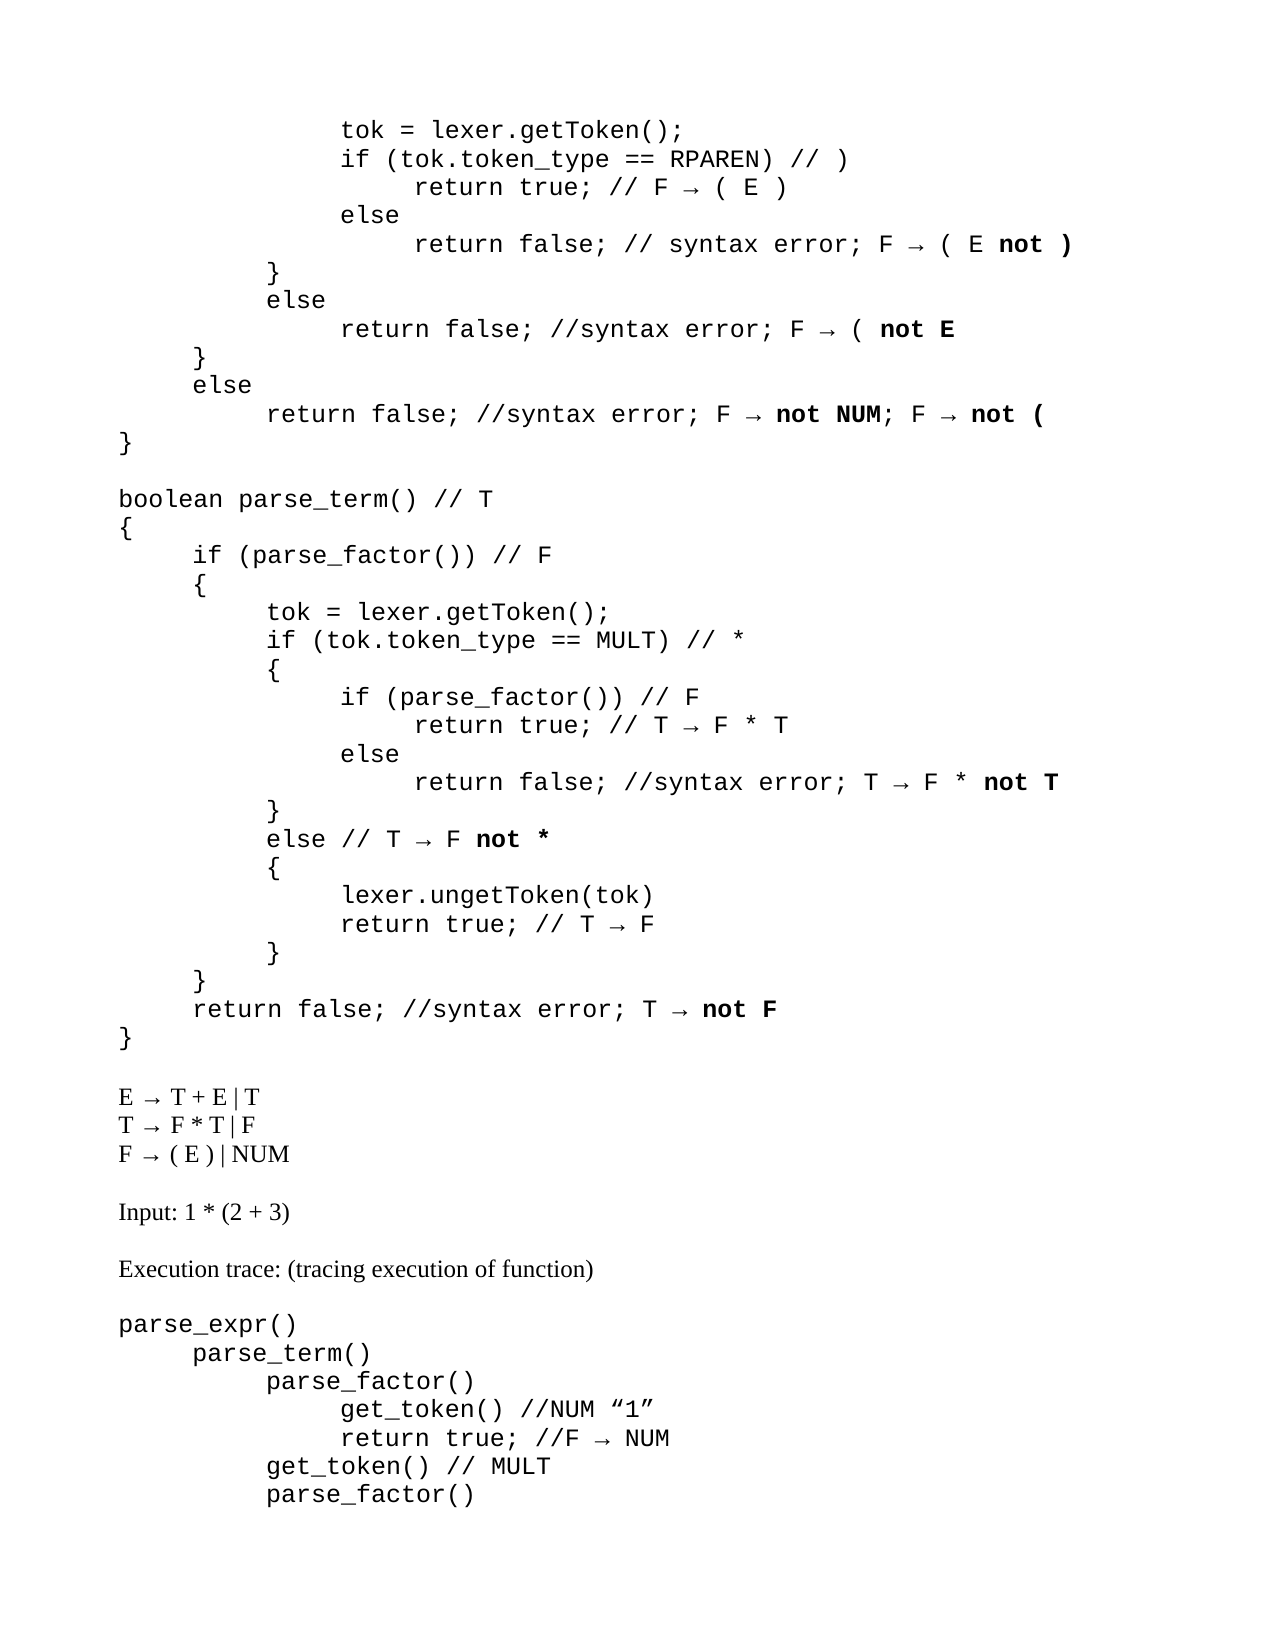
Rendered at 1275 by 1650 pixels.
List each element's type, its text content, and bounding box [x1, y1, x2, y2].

text } [118, 430, 1157, 458]
text return true; // T → F [118, 911, 1157, 940]
text { [118, 656, 1157, 685]
text } [118, 260, 1157, 288]
text if (parse_factor()) // F [118, 543, 1157, 571]
text return false; //syntax error; T → not F [118, 996, 1157, 1025]
text T → F * T | F [118, 1111, 1157, 1139]
text parse_term() [118, 1340, 1157, 1368]
text } [118, 968, 1157, 996]
text else [118, 373, 1157, 401]
text { [118, 571, 1157, 600]
text parse_expr() [118, 1312, 1157, 1340]
text if (tok.token_type == RPAREN) // ) [118, 146, 1157, 175]
text else // T → F not * [118, 826, 1157, 855]
text return false; //syntax error; F → not NUM; F → not ( [118, 401, 1157, 430]
text get_token() //NUM “1” [118, 1397, 1157, 1425]
text else [118, 741, 1157, 770]
text else [118, 288, 1157, 316]
text } [118, 940, 1157, 968]
text Execution trace: (tracing execution of function) [118, 1254, 1157, 1283]
text get_token() // MULT [118, 1453, 1157, 1482]
text F → ( E ) | NUM [118, 1139, 1157, 1168]
text } [118, 345, 1157, 373]
text return false; // syntax error; F → ( E not ) [118, 231, 1157, 260]
text { [118, 855, 1157, 883]
text return false; //syntax error; T → F * not T [118, 770, 1157, 798]
text return true; // T → F * T [118, 713, 1157, 741]
text tok = lexer.getToken(); [118, 118, 1157, 146]
text } [118, 798, 1157, 826]
text tok = lexer.getToken(); [118, 600, 1157, 628]
text return false; //syntax error; F → ( not E [118, 316, 1157, 345]
text lexer.ungetToken(tok) [118, 883, 1157, 911]
text parse_factor() [118, 1482, 1157, 1510]
text E → T + E | T [118, 1082, 1157, 1111]
text } [118, 1025, 1157, 1053]
text { [118, 515, 1157, 543]
text return true; // F → ( E ) [118, 175, 1157, 203]
text else [118, 203, 1157, 231]
text return true; //F → NUM [118, 1425, 1157, 1453]
text parse_factor() [118, 1368, 1157, 1397]
text if (tok.token_type == MULT) // * [118, 628, 1157, 656]
text boolean parse_term() // T [118, 486, 1157, 515]
text Input: 1 * (2 + 3) [118, 1197, 1157, 1226]
text if (parse_factor()) // F [118, 685, 1157, 713]
